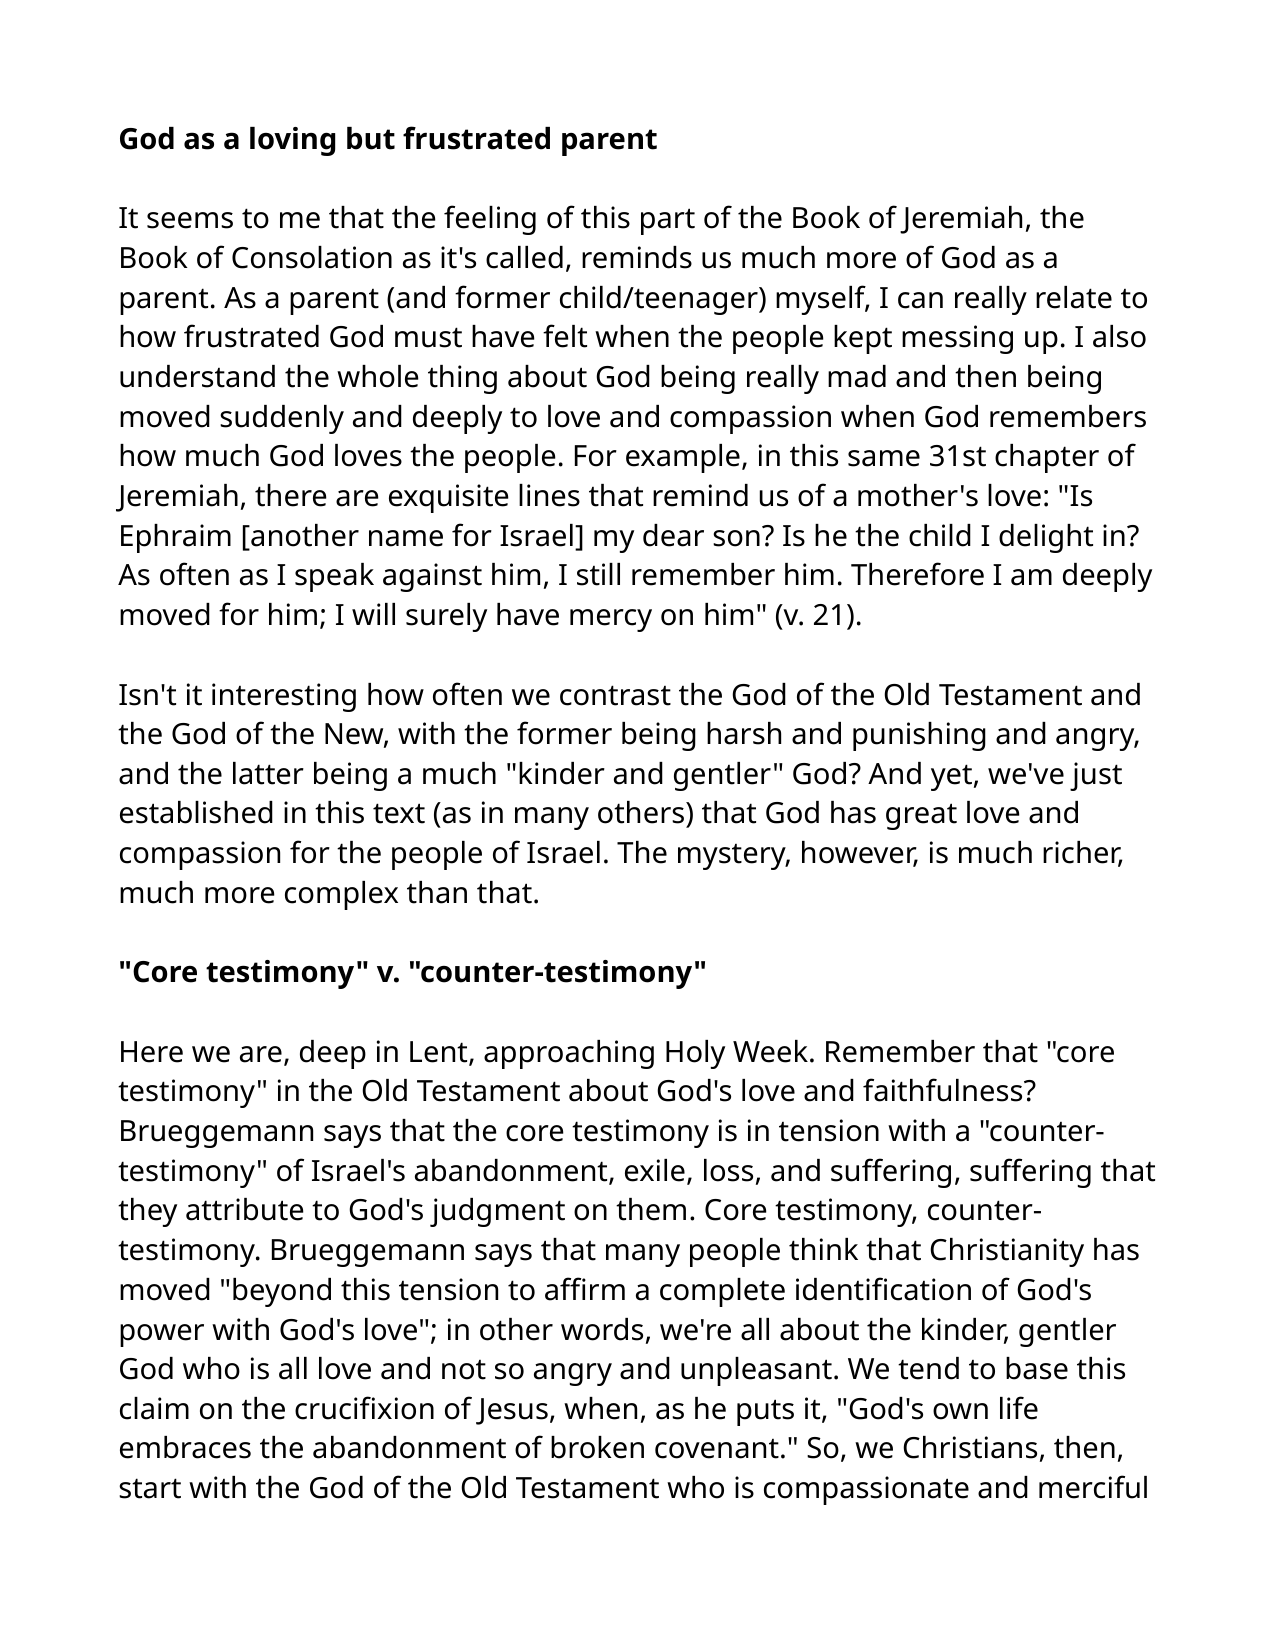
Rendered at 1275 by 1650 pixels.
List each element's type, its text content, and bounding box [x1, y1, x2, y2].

text God as a loving but frustrated parent It seems to me that the feeling of this part of the Book of Jeremiah, the Book of Consolation as it's called, reminds us much more of God as a parent. As a parent (and former child/teenager) myself, I can really relate to how frustrated God must have felt when the people kept messing up. I also understand the whole thing about God being really mad and then being moved suddenly and deeply to love and compassion when God remembers how much God loves the people. For example, in this same 31st chapter of Jeremiah, there are exquisite lines that remind us of a mother's love: "Is Ephraim [another name for Israel] my dear son? Is he the child I delight in? As often as I speak against him, I still remember him. Therefore I am deeply moved for him; I will surely have mercy on him" (v. 21). Isn't it interesting how often we contrast the God of the Old Testament and the God of the New, with the former being harsh and punishing and angry, and the latter being a much "kinder and gentler" God? And yet, we've just established in this text (as in many others) that God has great love and compassion for the people of Israel. The mystery, however, is much richer, much more complex than that. "Core testimony" v. "counter-testimony" Here we are, deep in Lent, approaching Holy Week. Remember that "core testimony" in the Old Testament about God's love and faithfulness? Brueggemann says that the core testimony is in tension with a "counter-testimony" of Israel's abandonment, exile, loss, and suffering, suffering that they attribute to God's judgment on them. Core testimony, counter-testimony. Brueggemann says that many people think that Christianity has moved "beyond this tension to affirm a complete identification of God's power with God's love"; in other words, we're all about the kinder, gentler God who is all love and not so angry and unpleasant. We tend to base this claim on the crucifixion of Jesus, when, as he puts it, "God's own life embraces the abandonment of broken covenant." So, we Christians, then, start with the God of the Old Testament who is compassionate and merciful [118, 118, 1157, 1507]
